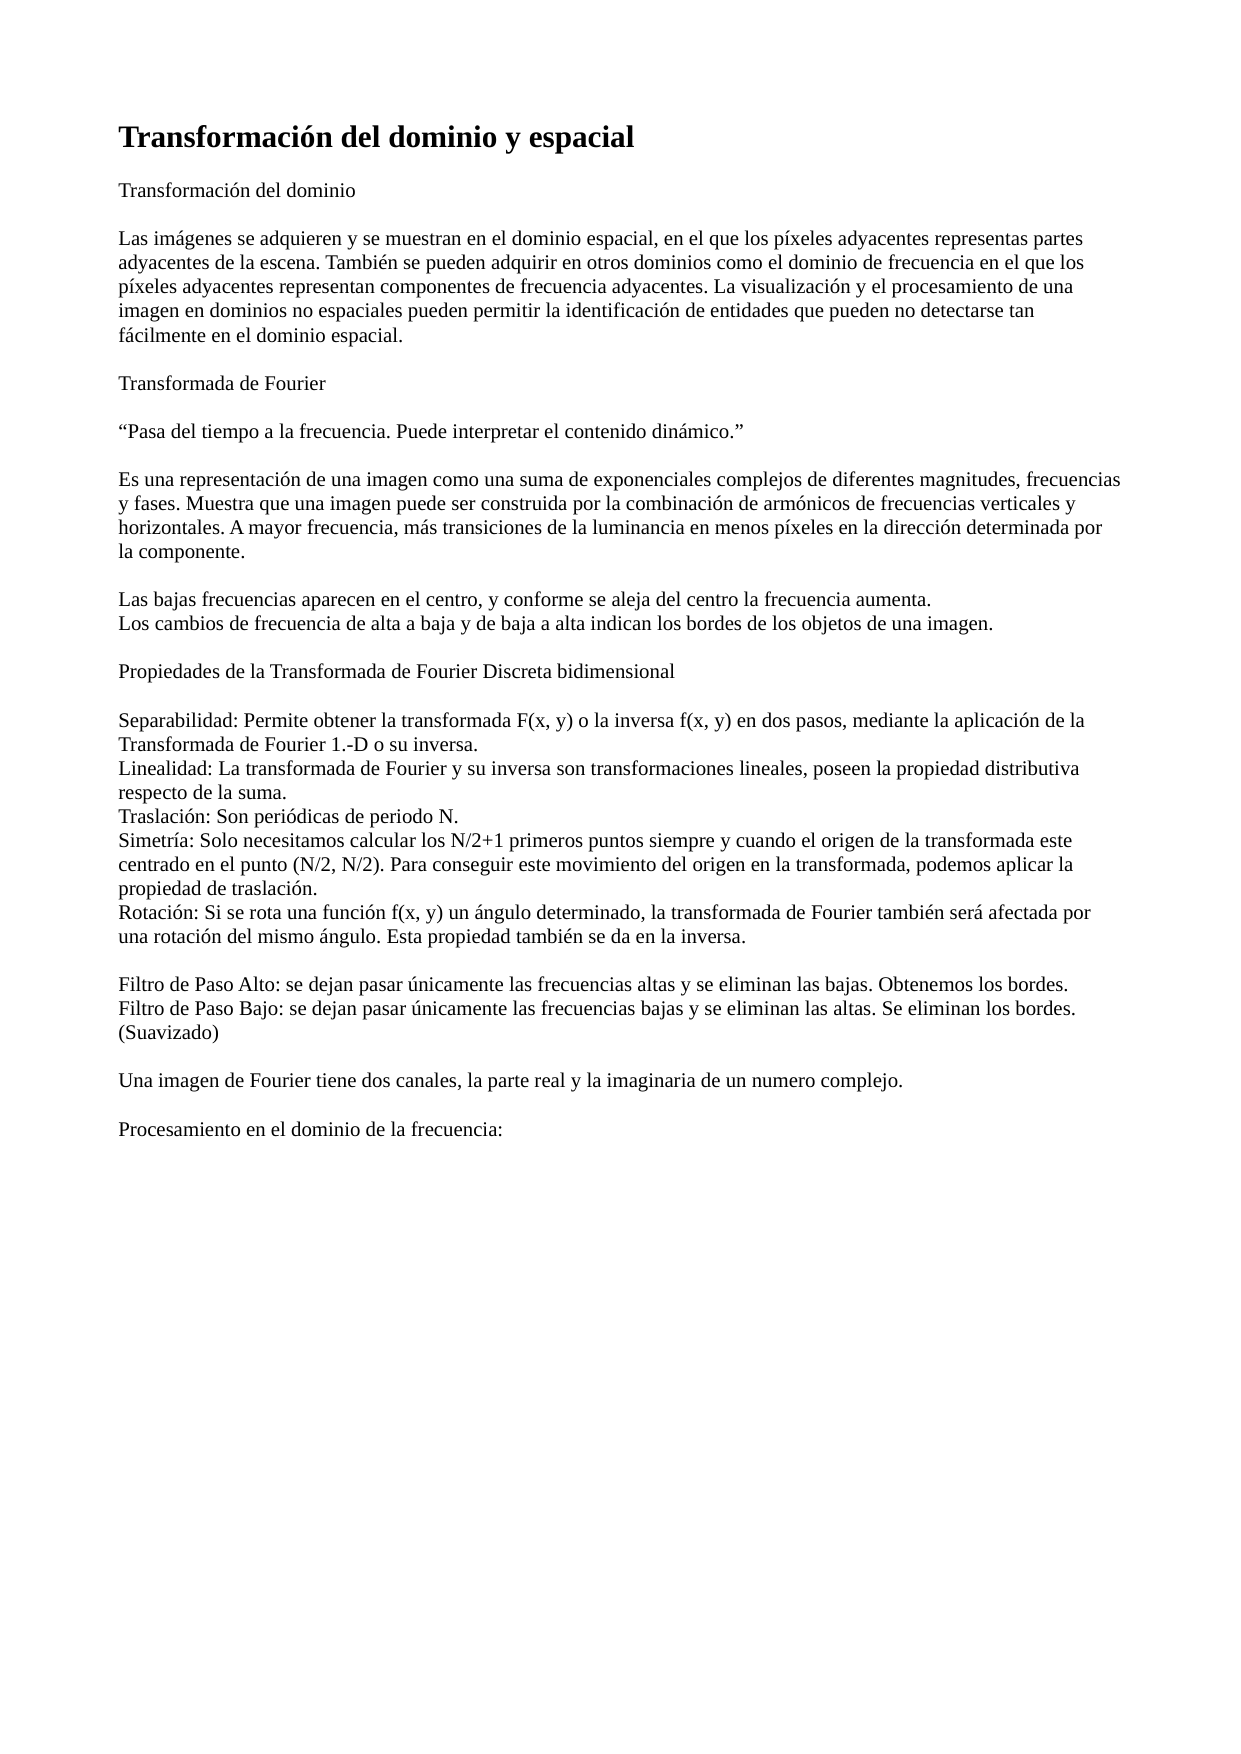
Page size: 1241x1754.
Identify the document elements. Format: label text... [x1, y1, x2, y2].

text Linealidad: La transformada de Fourier y su inversa son transformaciones lineales, poseen la propiedad distributiva respecto de la suma. [118, 756, 1122, 804]
text Separabilidad: Permite obtener la transformada F(x, y) o la inversa f(x, y) en dos pasos, mediante la aplicación de la Transformada de Fourier 1.-D o su inversa. [118, 707, 1122, 756]
text Simetría: Solo necesitamos calcular los N/2+1 primeros puntos siempre y cuando el origen de la transformada este centrado en el punto (N/2, N/2). Para conseguir este movimiento del origen en la transformada, podemos aplicar la propiedad de traslación. [118, 828, 1122, 900]
text “Pasa del tiempo a la frecuencia. Puede interpretar el contenido dinámico.” [118, 419, 1122, 443]
text Rotación: Si se rota una función f(x, y) un ángulo determinado, la transformada de Fourier también será afectada por una rotación del mismo ángulo. Esta propiedad también se da en la inversa. [118, 900, 1122, 948]
text Las bajas frecuencias aparecen en el centro, y conforme se aleja del centro la frecuencia aumenta. [118, 587, 1122, 611]
text Filtro de Paso Alto: se dejan pasar únicamente las frecuencias altas y se eliminan las bajas. Obtenemos los bordes. [118, 972, 1122, 996]
text Propiedades de la Transformada de Fourier Discreta bidimensional [118, 659, 1122, 683]
text Los cambios de frecuencia de alta a baja y de baja a alta indican los bordes de los objetos de una imagen. [118, 611, 1122, 635]
text Transformación del dominio y espacial [118, 118, 1122, 154]
text Filtro de Paso Bajo: se dejan pasar únicamente las frecuencias bajas y se eliminan las altas. Se eliminan los bordes.(Suavizado) [118, 996, 1122, 1044]
text Una imagen de Fourier tiene dos canales, la parte real y la imaginaria de un numero complejo. [118, 1068, 1122, 1092]
text Procesamiento en el dominio de la frecuencia: [118, 1117, 1122, 1141]
text Transformada de Fourier [118, 371, 1122, 395]
text Las imágenes se adquieren y se muestran en el dominio espacial, en el que los píxeles adyacentes representas partes adyacentes de la escena. También se pueden adquirir en otros dominios como el dominio de frecuencia en el que los píxeles adyacentes representan componentes de frecuencia adyacentes. La visualización y el procesamiento de una imagen en dominios no espaciales pueden permitir la identificación de entidades que pueden no detectarse tan fácilmente en el dominio espacial. [118, 226, 1122, 347]
text Es una representación de una imagen como una suma de exponenciales complejos de diferentes magnitudes, frecuencias y fases. Muestra que una imagen puede ser construida por la combinación de armónicos de frecuencias verticales y horizontales. A mayor frecuencia, más transiciones de la luminancia en menos píxeles en la dirección determinada por la componente. [118, 467, 1122, 563]
text Transformación del dominio [118, 178, 1122, 202]
text Traslación: Son periódicas de periodo N. [118, 804, 1122, 828]
